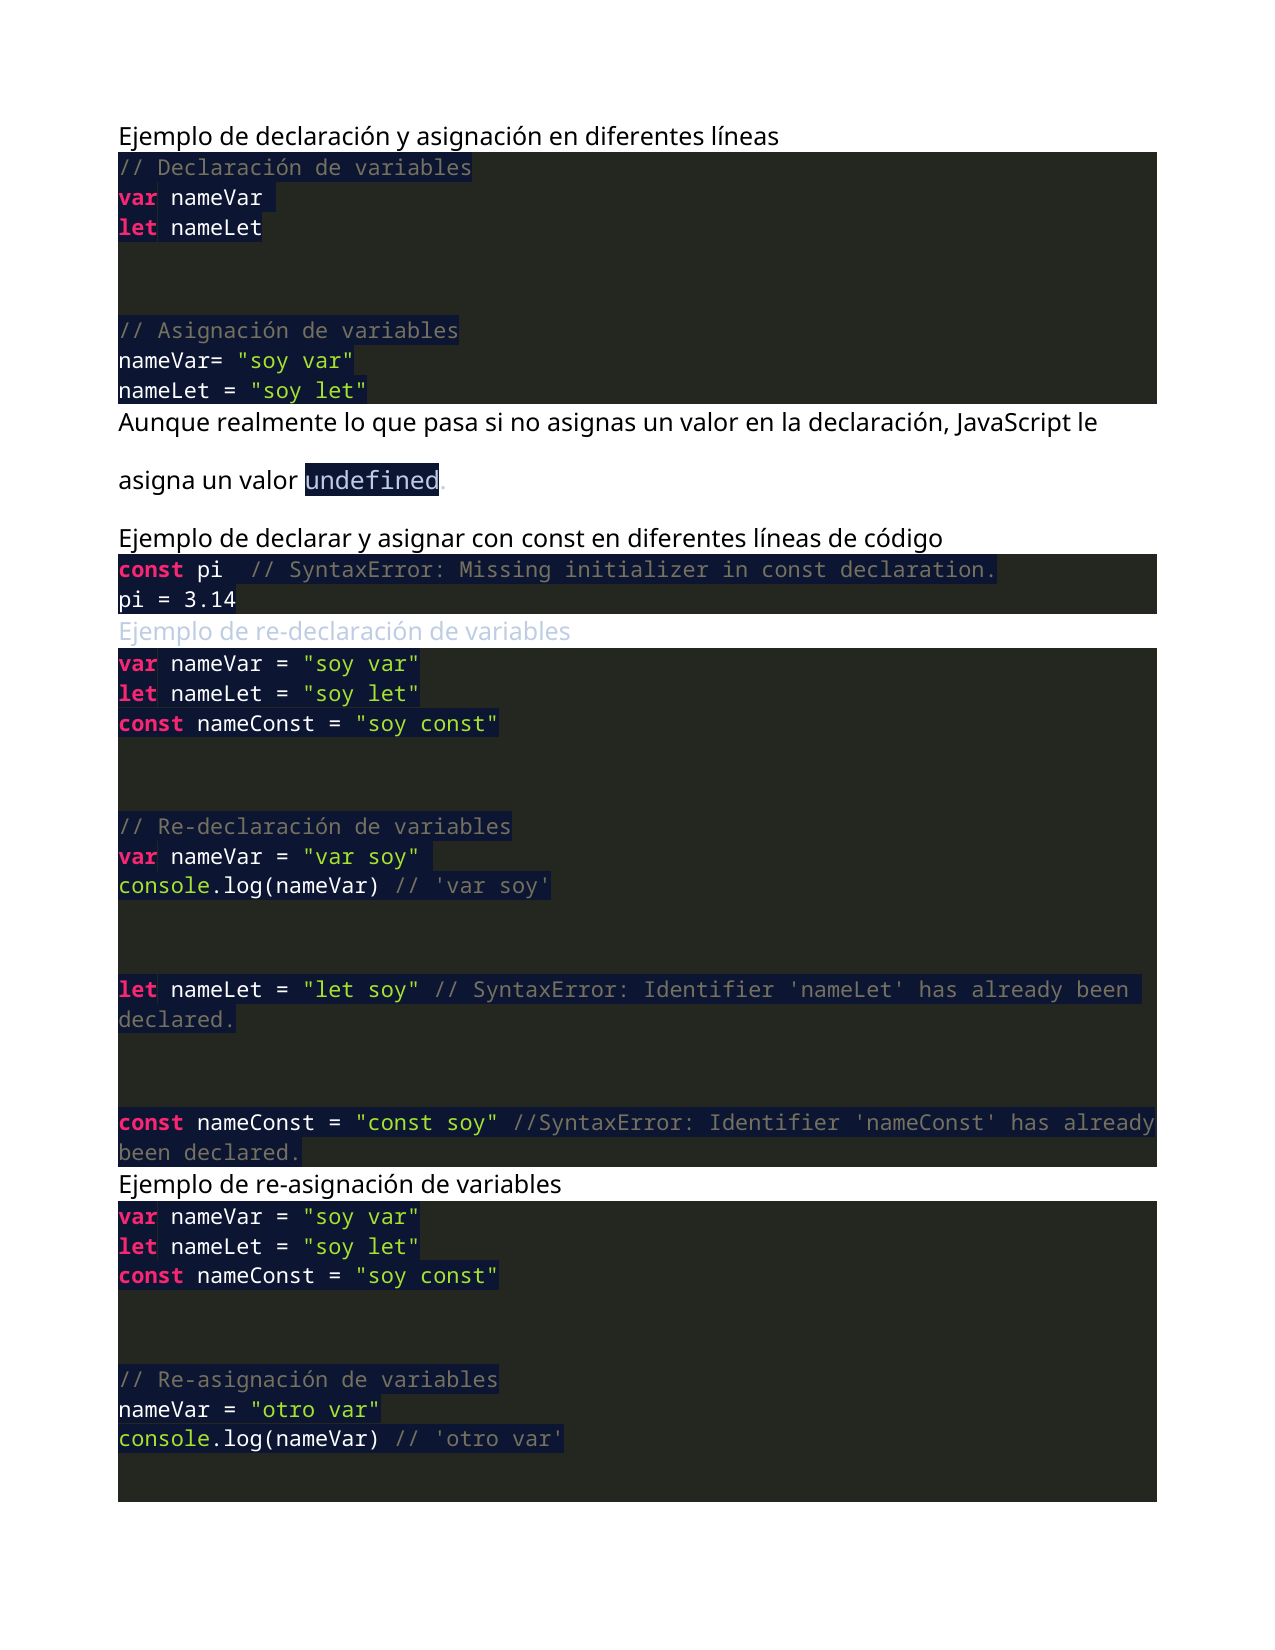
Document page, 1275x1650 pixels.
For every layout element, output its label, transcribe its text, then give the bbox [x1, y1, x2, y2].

text var nameVar = "soy var" [118, 1201, 1157, 1231]
text var nameVar = "var soy" [118, 841, 1157, 871]
text Aunque realmente lo que pasa si no asignas un valor en la declaración, JavaScript le asigna un valor undefined. [118, 404, 1157, 496]
subtitle Ejemplo de re-asignación de variables [118, 1167, 1157, 1201]
text nameVar= "soy var" [118, 345, 1157, 375]
text pi = 3.14 [118, 584, 1157, 614]
text console.log(nameVar) // 'otro var' [118, 1423, 1157, 1453]
text let nameLet = "soy let" [118, 678, 1157, 707]
text nameVar = "otro var" [118, 1394, 1157, 1423]
text const pi // SyntaxError: Missing initializer in const declaration. [118, 554, 1157, 584]
text var nameVar = "soy var" [118, 648, 1157, 678]
text // Declaración de variables [118, 152, 1157, 182]
subtitle Ejemplo de re-declaración de variables [118, 614, 1157, 648]
text let nameLet = "let soy" // SyntaxError: Identifier 'nameLet' has already been declared. [118, 974, 1157, 1033]
text let nameLet = "soy let" [118, 1231, 1157, 1260]
text const nameConst = "const soy" //SyntaxError: Identifier 'nameConst' has already been declared. [118, 1107, 1157, 1167]
text // Re-asignación de variables [118, 1364, 1157, 1394]
text let nameLet [118, 212, 1157, 242]
text const nameConst = "soy const" [118, 707, 1157, 737]
text var nameVar [118, 182, 1157, 212]
text nameLet = "soy let" [118, 375, 1157, 404]
text // Asignación de variables [118, 315, 1157, 345]
subtitle Ejemplo de declaración y asignación en diferentes líneas [118, 118, 1157, 152]
text const nameConst = "soy const" [118, 1260, 1157, 1290]
text console.log(nameVar) // 'var soy' [118, 871, 1157, 900]
subtitle Ejemplo de declarar y asignar con const en diferentes líneas de código [118, 520, 1157, 554]
text // Re-declaración de variables [118, 811, 1157, 841]
